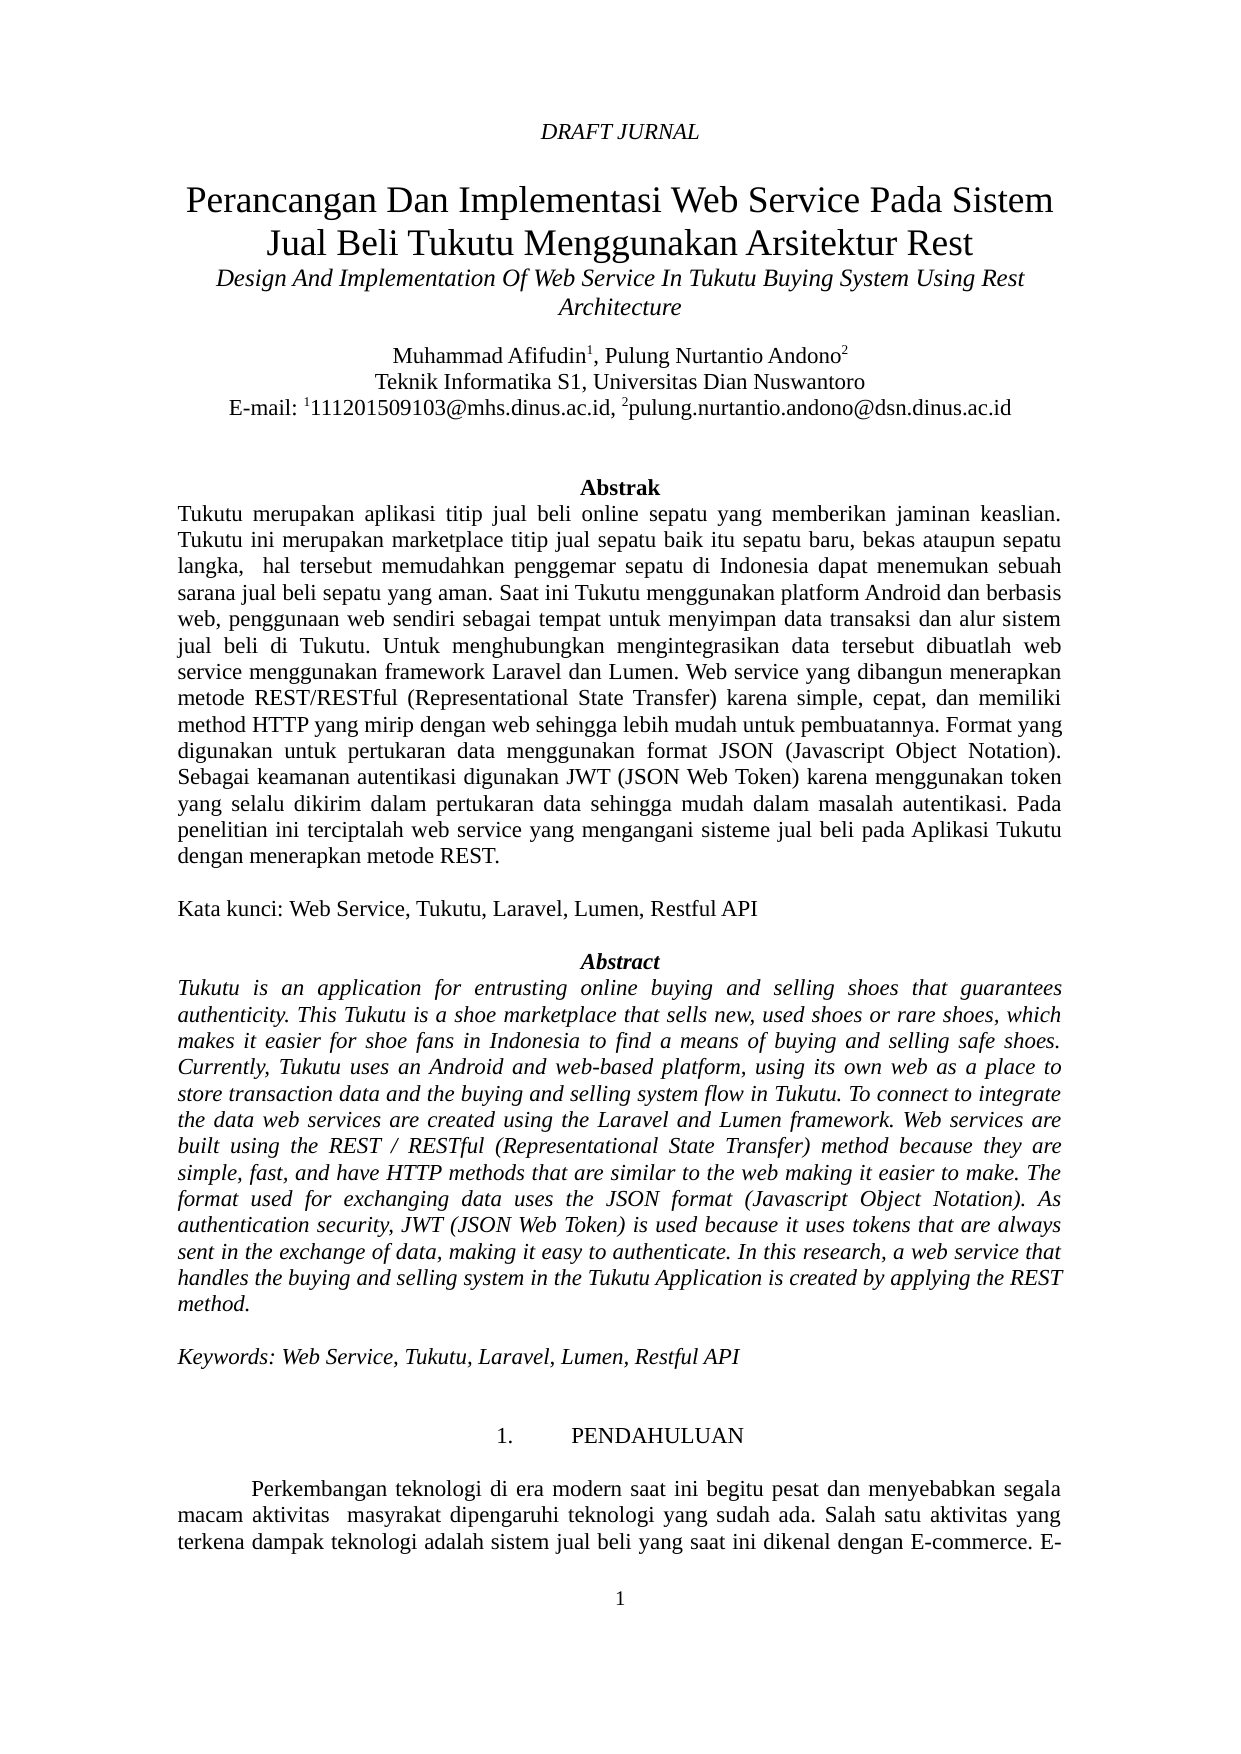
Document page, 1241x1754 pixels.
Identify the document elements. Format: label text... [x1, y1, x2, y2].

list PENDAHULUAN [177, 1422, 1063, 1449]
text Tukutu is an application for entrusting online buying and selling shoes that guarantees authenticity. This Tukutu is a shoe marketplace that sells new, used shoes or rare shoes, which makes it easier for shoe fans in Indonesia to find a means of buying and selling safe shoes. Currently, Tukutu uses an Android and web-based platform, using its own web as a place to store transaction data and the buying and selling system flow in Tukutu. To connect to integrate the data web services are created using the Laravel and Lumen framework. Web services are built using the REST / RESTful (Representational State Transfer) method because they are simple, fast, and have HTTP methods that are similar to the web making it easier to make. The format used for exchanging data uses the JSON format (Javascript Object Notation). As authentication security, JWT (JSON Web Token) is used because it uses tokens that are always sent in the exchange of data, making it easy to authenticate. In this research, a web service that handles the buying and selling system in the Tukutu Application is created by applying the REST method. [177, 974, 1063, 1317]
text Teknik Informatika S1, Universitas Dian Nuswantoro [177, 368, 1063, 394]
text E-mail: 1111201509103@mhs.dinus.ac.id, 2pulung.nurtantio.andono@dsn.dinus.ac.id [177, 394, 1063, 421]
text Design And Implementation Of Web Service In Tukutu Buying System Using Rest Architecture [177, 263, 1063, 321]
text Muhammad Afifudin1, Pulung Nurtantio Andono2 [177, 342, 1063, 368]
text Tukutu merupakan aplikasi titip jual beli online sepatu yang memberikan jaminan keaslian. Tukutu ini merupakan marketplace titip jual sepatu baik itu sepatu baru, bekas ataupun sepatu langka, hal tersebut memudahkan penggemar sepatu di Indonesia dapat menemukan sebuah sarana jual beli sepatu yang aman. Saat ini Tukutu menggunakan platform Android dan berbasis web, penggunaan web sendiri sebagai tempat untuk menyimpan data transaksi dan alur sistem jual beli di Tukutu. Untuk menghubungkan mengintegrasikan data tersebut dibuatlah web service menggunakan framework Laravel dan Lumen. Web service yang dibangun menerapkan metode REST/RESTful (Representational State Transfer) karena simple, cepat, dan memiliki method HTTP yang mirip dengan web sehingga lebih mudah untuk pembuatannya. Format yang digunakan untuk pertukaran data menggunakan format JSON (Javascript Object Notation). Sebagai keamanan autentikasi digunakan JWT (JSON Web Token) karena menggunakan token yang selalu dikirim dalam pertukaran data sehingga mudah dalam masalah autentikasi. Pada penelitian ini terciptalah web service yang mengangani sisteme jual beli pada Aplikasi Tukutu dengan menerapkan metode REST. [177, 500, 1063, 869]
text Keywords: Web Service, Tukutu, Laravel, Lumen, Restful API [177, 1343, 1063, 1369]
text Abstract [177, 948, 1063, 974]
text Perancangan Dan Implementasi Web Service Pada Sistem Jual Beli Tukutu Menggunakan Arsitektur Rest [177, 177, 1063, 263]
text Kata kunci: Web Service, Tukutu, Laravel, Lumen, Restful API [177, 895, 1063, 922]
text Abstrak [177, 473, 1063, 500]
text Perkembangan teknologi di era modern saat ini begitu pesat dan menyebabkan segala macam aktivitas masyrakat dipengaruhi teknologi yang sudah ada. Salah satu aktivitas yang terkena dampak teknologi adalah sistem jual beli yang saat ini dikenal dengan E-commerce. E- [177, 1475, 1063, 1554]
